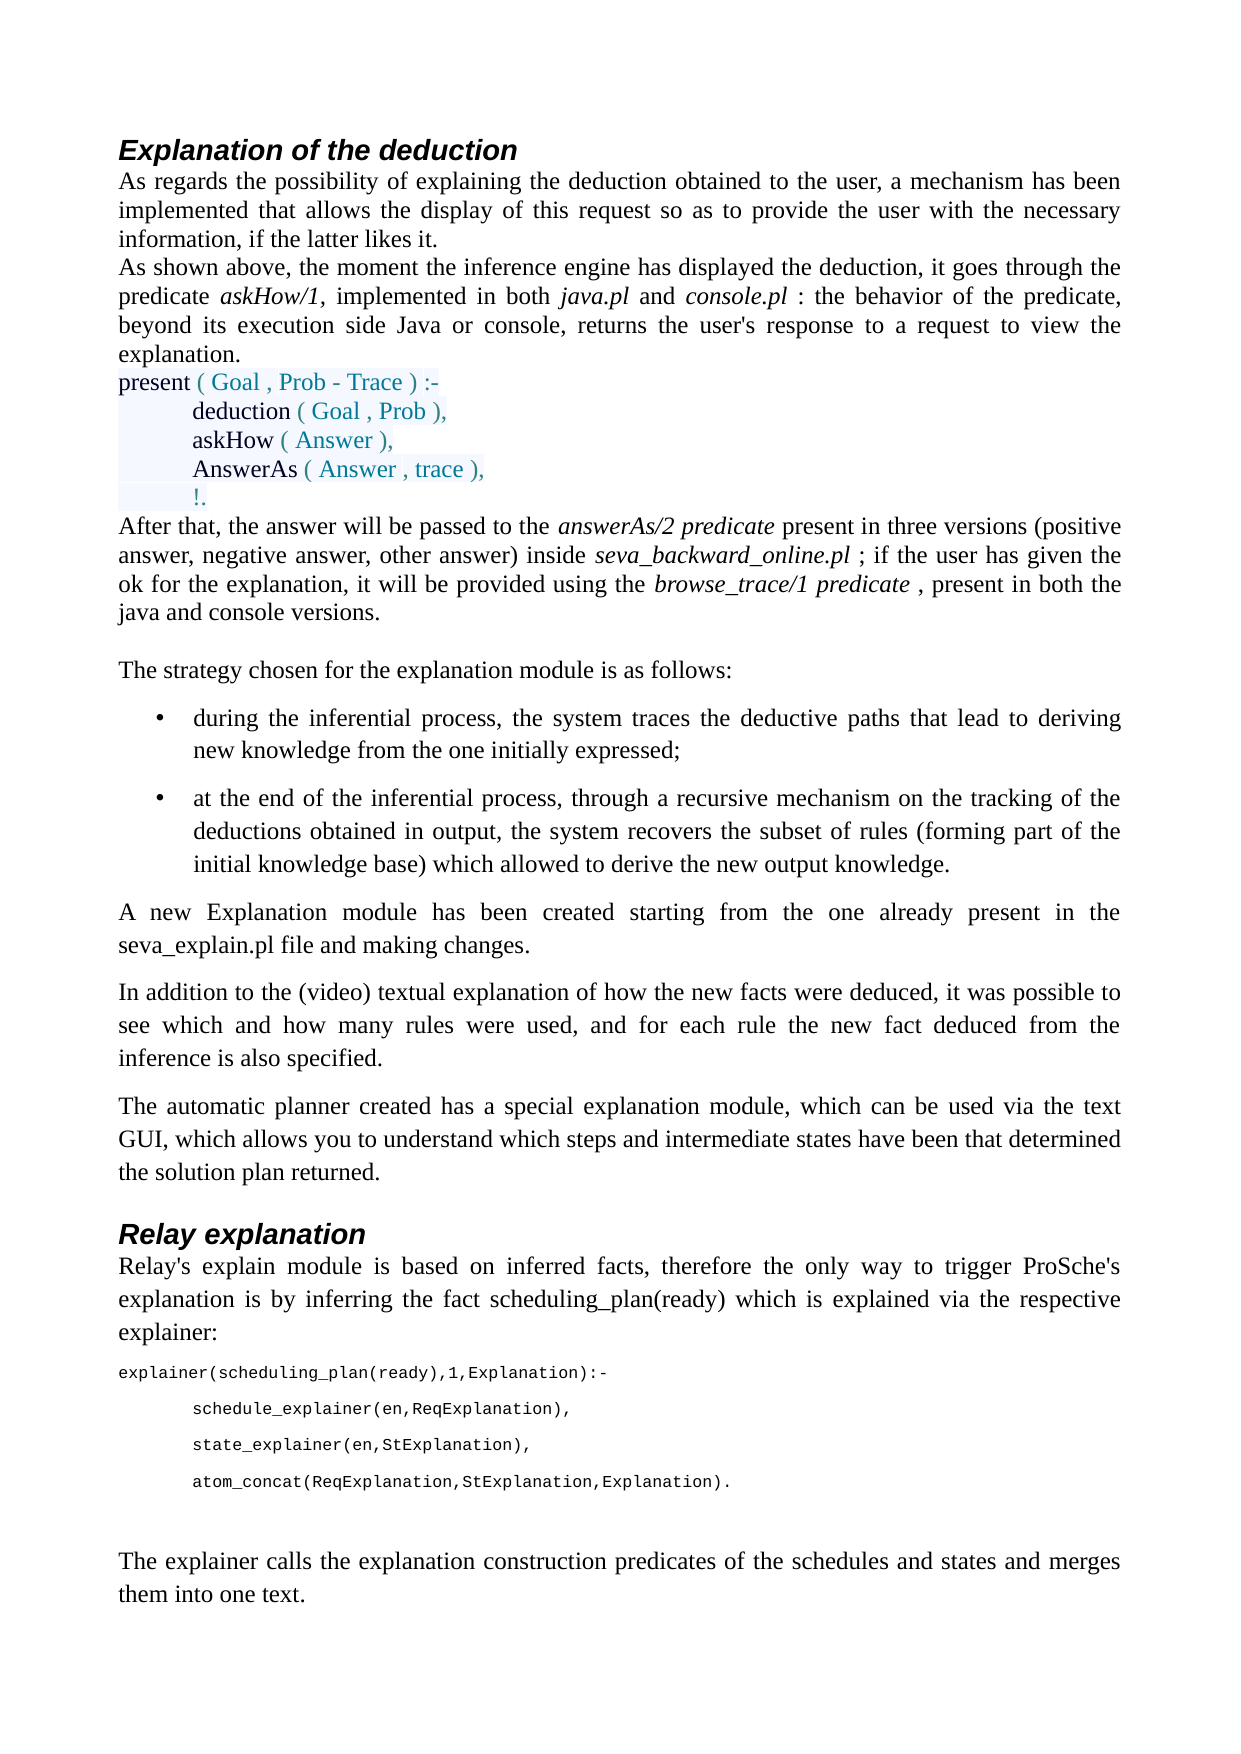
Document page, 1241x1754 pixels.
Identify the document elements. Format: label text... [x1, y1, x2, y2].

text A new Explanation module has been created starting from the one already present in the seva_explain.pl file and making changes. [118, 897, 1122, 959]
list during the inferential process, the system traces the deductive paths that lead to deriving new knowledge from the one initially expressed; [156, 703, 1122, 764]
text AnswerAs ( Answer , trace ), [118, 454, 1122, 482]
text deduction ( Goal , Prob ), [118, 396, 1122, 425]
text present ( Goal , Prob - Trace ) :- [118, 367, 1122, 396]
text atom_concat(ReqExplanation,StExplanation,Explanation). [118, 1473, 1122, 1492]
text After that, the answer will be passed to the answerAs/2 predicate present in three versions (positive answer, negative answer, other answer) inside seva_backward_online.pl ; if the user has given the ok for the explanation, it will be provided using the browse_trace/1 predicate , present in both the java and console versions. [118, 511, 1122, 626]
text As shown above, the moment the inference engine has displayed the deduction, it goes through the predicate askHow/1, implemented in both java.pl and console.pl : the behavior of the predicate, beyond its execution side Java or console, returns the user's response to a request to view the explanation. [118, 252, 1122, 367]
text schedule_explainer(en,ReqExplanation), [118, 1401, 1122, 1419]
text askHow ( Answer ), [118, 425, 1122, 454]
text In addition to the (video) textual explanation of how the new facts were deduced, it was possible to see which and how many rules were used, and for each rule the new fact deduced from the inference is also specified. [118, 977, 1122, 1072]
text The explainer calls the explanation construction predicates of the schedules and states and merges them into one text. [118, 1546, 1122, 1607]
text Relay's explain module is based on inferred facts, therefore the only way to trigger ProSche's explanation is by inferring the fact scheduling_plan(ready) which is explained via the respective explainer: [118, 1251, 1122, 1346]
text explainer(scheduling_plan(ready),1,Explanation):- [118, 1364, 1122, 1383]
subtitle Relay explanation [118, 1217, 1122, 1251]
text As regards the possibility of explaining the deduction obtained to the user, a mechanism has been implemented that allows the display of this request so as to provide the user with the necessary information, if the latter likes it. [118, 166, 1122, 252]
subtitle Explanation of the deduction [118, 133, 1122, 166]
list at the end of the inferential process, through a recursive mechanism on the tracking of the deductions obtained in output, the system recovers the subset of rules (forming part of the initial knowledge base) which allowed to derive the new output knowledge. [156, 783, 1122, 878]
text The automatic planner created has a special explanation module, which can be used via the text GUI, which allows you to understand which steps and intermediate states have been that determined the solution plan returned. [118, 1091, 1122, 1186]
picture [346, 374, 353, 388]
text state_explainer(en,StExplanation), [118, 1437, 1122, 1456]
text !. [118, 482, 1122, 511]
text The strategy chosen for the explanation module is as follows: [118, 655, 1122, 684]
